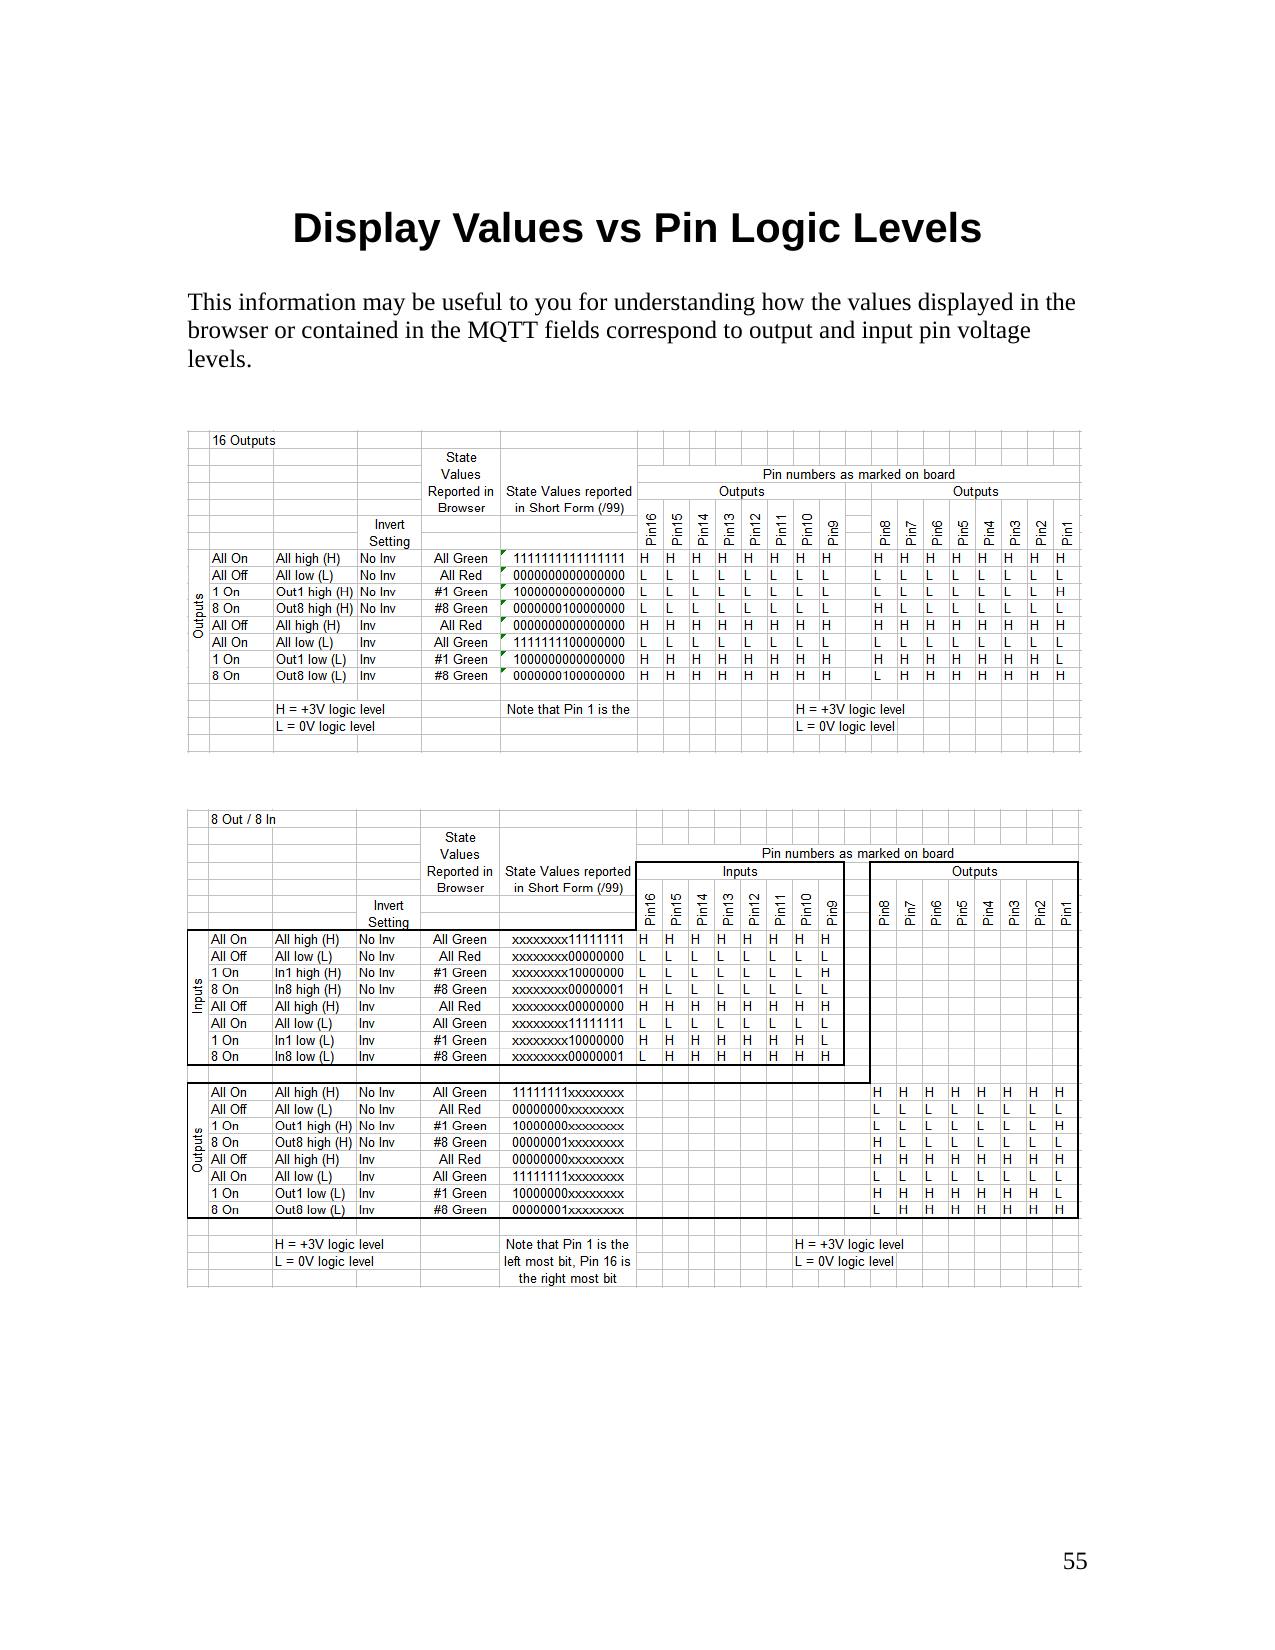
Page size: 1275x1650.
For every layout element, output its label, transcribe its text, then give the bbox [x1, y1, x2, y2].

picture [187, 809, 1082, 1288]
subtitle Display Values vs Pin Logic Levels [187, 204, 1087, 252]
picture [187, 430, 1082, 753]
text This information may be useful to you for understanding how the values displayed in the browser or contained in the MQTT fields correspond to output and input pin voltage levels. [187, 287, 1087, 373]
